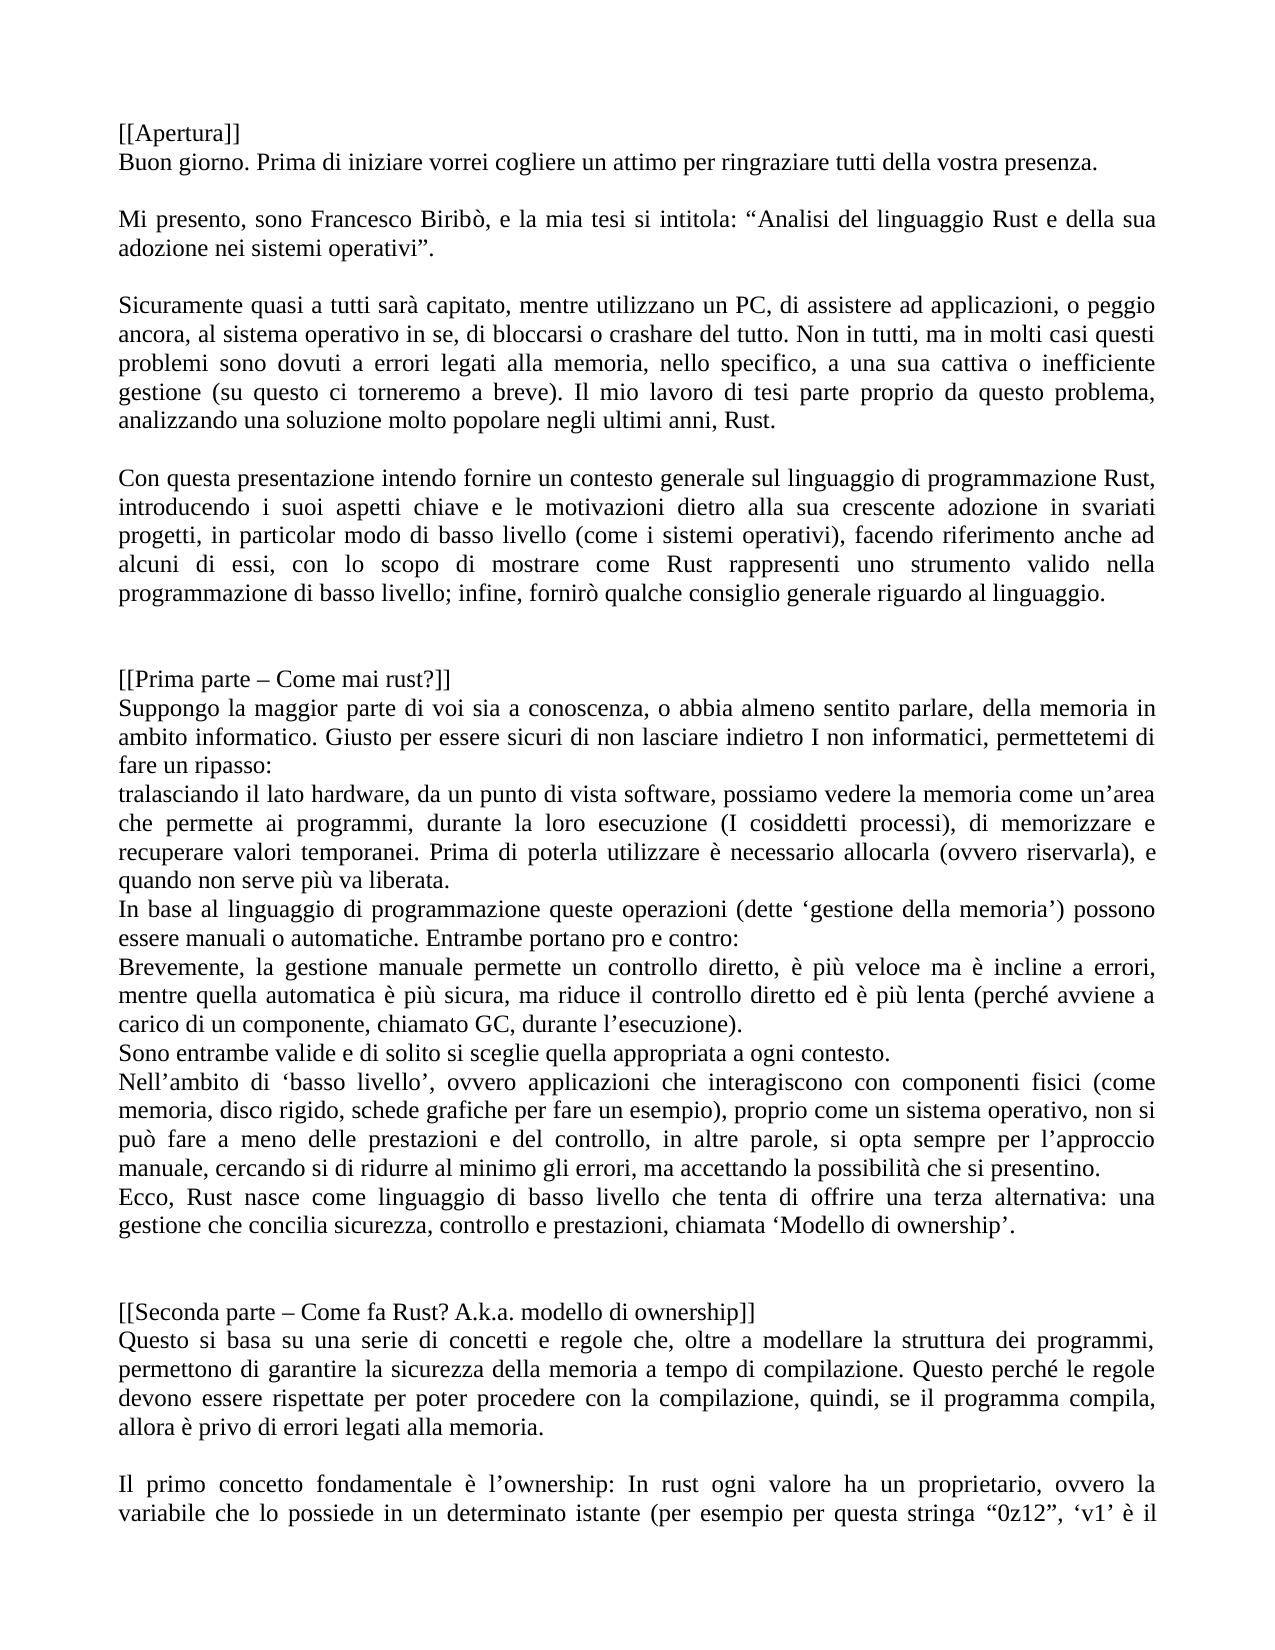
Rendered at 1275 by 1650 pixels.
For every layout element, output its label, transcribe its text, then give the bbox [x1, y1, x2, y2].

text [[Seconda parte – Come fa Rust? A.k.a. modello di ownership]] [118, 1297, 1157, 1326]
text [[Apertura]] [118, 118, 1157, 147]
text Suppongo la maggior parte di voi sia a conoscenza, o abbia almeno sentito parlare, della memoria in ambito informatico. Giusto per essere sicuri di non lasciare indietro I non informatici, permettetemi di fare un ripasso: [118, 693, 1157, 779]
text Buon giorno. Prima di iniziare vorrei cogliere un attimo per ringraziare tutti della vostra presenza. [118, 147, 1157, 176]
text Nell’ambito di ‘basso livello’, ovvero applicazioni che interagiscono con componenti fisici (come memoria, disco rigido, schede grafiche per fare un esempio), proprio come un sistema operativo, non si può fare a meno delle prestazioni e del controllo, in altre parole, si opta sempre per l’approccio manuale, cercando si di ridurre al minimo gli errori, ma accettando la possibilità che si presentino. [118, 1067, 1157, 1182]
text Con questa presentazione intendo fornire un contesto generale sul linguaggio di programmazione Rust, introducendo i suoi aspetti chiave e le motivazioni dietro alla sua crescente adozione in svariati progetti, in particolar modo di basso livello (come i sistemi operativi), facendo riferimento anche ad alcuni di essi, con lo scopo di mostrare come Rust rappresenti uno strumento valido nella programmazione di basso livello; infine, fornirò qualche consiglio generale riguardo al linguaggio. [118, 463, 1157, 607]
text Questo si basa su una serie di concetti e regole che, oltre a modellare la struttura dei programmi, permettono di garantire la sicurezza della memoria a tempo di compilazione. Questo perché le regole devono essere rispettate per poter procedere con la compilazione, quindi, se il programma compila, allora è privo di errori legati alla memoria. [118, 1326, 1157, 1441]
text Sono entrambe valide e di solito si sceglie quella appropriata a ogni contesto. [118, 1038, 1157, 1067]
text Il primo concetto fondamentale è l’ownership: In rust ogni valore ha un proprietario, ovvero la variabile che lo possiede in un determinato istante (per esempio per questa stringa “0z12”, ‘v1’ è il [118, 1469, 1157, 1527]
text In base al linguaggio di programmazione queste operazioni (dette ‘gestione della memoria’) possono essere manuali o automatiche. Entrambe portano pro e contro: [118, 894, 1157, 952]
text Sicuramente quasi a tutti sarà capitato, mentre utilizzano un PC, di assistere ad applicazioni, o peggio ancora, al sistema operativo in se, di bloccarsi o crashare del tutto. Non in tutti, ma in molti casi questi problemi sono dovuti a errori legati alla memoria, nello specifico, a una sua cattiva o inefficiente gestione (su questo ci torneremo a breve). Il mio lavoro di tesi parte proprio da questo problema, analizzando una soluzione molto popolare negli ultimi anni, Rust. [118, 291, 1157, 434]
text [[Prima parte – Come mai rust?]] [118, 664, 1157, 693]
text Brevemente, la gestione manuale permette un controllo diretto, è più veloce ma è incline a errori, mentre quella automatica è più sicura, ma riduce il controllo diretto ed è più lenta (perché avviene a carico di un componente, chiamato GC, durante l’esecuzione). [118, 952, 1157, 1038]
text Ecco, Rust nasce come linguaggio di basso livello che tenta di offrire una terza alternativa: una gestione che concilia sicurezza, controllo e prestazioni, chiamata ‘Modello di ownership’. [118, 1182, 1157, 1239]
text tralasciando il lato hardware, da un punto di vista software, possiamo vedere la memoria come un’area che permette ai programmi, durante la loro esecuzione (I cosiddetti processi), di memorizzare e recuperare valori temporanei. Prima di poterla utilizzare è necessario allocarla (ovvero riservarla), e quando non serve più va liberata. [118, 779, 1157, 894]
text Mi presento, sono Francesco Biribò, e la mia tesi si intitola: “Analisi del linguaggio Rust e della sua adozione nei sistemi operativi”. [118, 204, 1157, 262]
